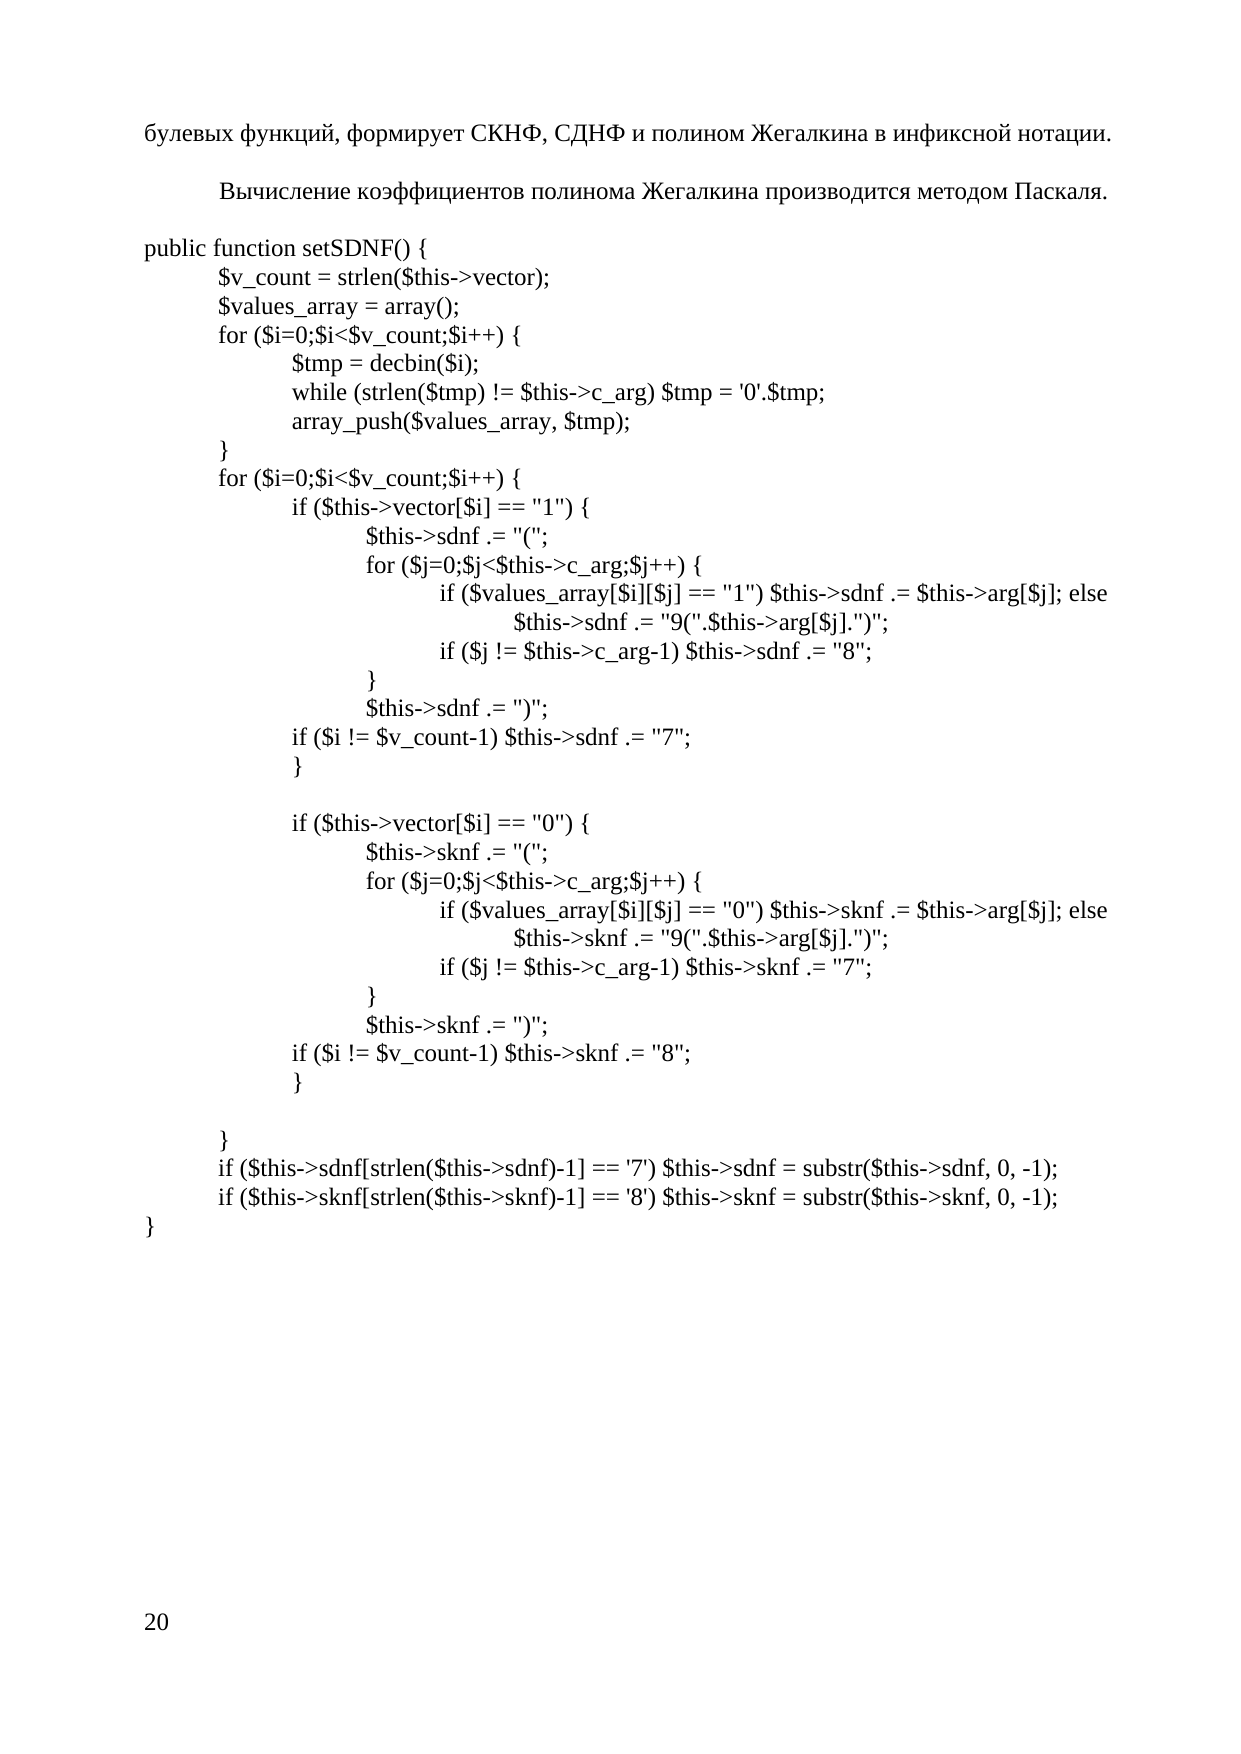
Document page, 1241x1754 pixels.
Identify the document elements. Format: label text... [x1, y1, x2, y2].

text булевых функций, формирует СКНФ, СДНФ и полином Жегалкина в инфиксной нотации. [144, 118, 1152, 147]
text } [144, 435, 1152, 463]
text $v_count = strlen($this->vector); [144, 262, 1152, 291]
text if ($i != $v_count-1) $this->sknf .= "8"; [144, 1038, 1152, 1067]
text for ($j=0;$j<$this->c_arg;$j++) { [144, 866, 1152, 895]
text if ($this->vector[$i] == "0") { [144, 808, 1152, 837]
text if ($i != $v_count-1) $this->sdnf .= "7"; [144, 722, 1152, 751]
text array_push($values_array, $tmp); [144, 406, 1152, 435]
text } [144, 1067, 1152, 1096]
text if ($values_array[$i][$j] == "0") $this->sknf .= $this->arg[$j]; else [144, 895, 1152, 923]
text } [144, 1125, 1152, 1153]
text $this->sknf .= ")"; [144, 1010, 1152, 1038]
text $tmp = decbin($i); [144, 348, 1152, 377]
text $this->sdnf .= "9(".$this->arg[$j].")"; [144, 607, 1152, 636]
text if ($this->vector[$i] == "1") { [144, 492, 1152, 521]
text $this->sknf .= "("; [144, 837, 1152, 866]
text public function setSDNF() { [144, 233, 1152, 262]
text } [144, 1211, 1152, 1240]
text $values_array = array(); [144, 291, 1152, 320]
text } [144, 751, 1152, 780]
text for ($i=0;$i<$v_count;$i++) { [144, 463, 1152, 492]
text $this->sknf .= "9(".$this->arg[$j].")"; [144, 923, 1152, 952]
text } [144, 665, 1152, 693]
text $this->sdnf .= ")"; [144, 693, 1152, 722]
text for ($j=0;$j<$this->c_arg;$j++) { [144, 550, 1152, 578]
text for ($i=0;$i<$v_count;$i++) { [144, 320, 1152, 348]
text if ($this->sdnf[strlen($this->sdnf)-1] == '7') $this->sdnf = substr($this->sdnf, 0, -1); [144, 1153, 1152, 1182]
text } [144, 981, 1152, 1010]
text $this->sdnf .= "("; [144, 521, 1152, 550]
text Вычисление коэффициентов полинома Жегалкина производится методом Паскаля. [144, 176, 1152, 204]
text while (strlen($tmp) != $this->c_arg) $tmp = '0'.$tmp; [144, 377, 1152, 406]
text if ($this->sknf[strlen($this->sknf)-1] == '8') $this->sknf = substr($this->sknf, 0, -1); [144, 1182, 1152, 1211]
text if ($values_array[$i][$j] == "1") $this->sdnf .= $this->arg[$j]; else [144, 578, 1152, 607]
text if ($j != $this->c_arg-1) $this->sdnf .= "8"; [144, 636, 1152, 665]
text if ($j != $this->c_arg-1) $this->sknf .= "7"; [144, 952, 1152, 981]
